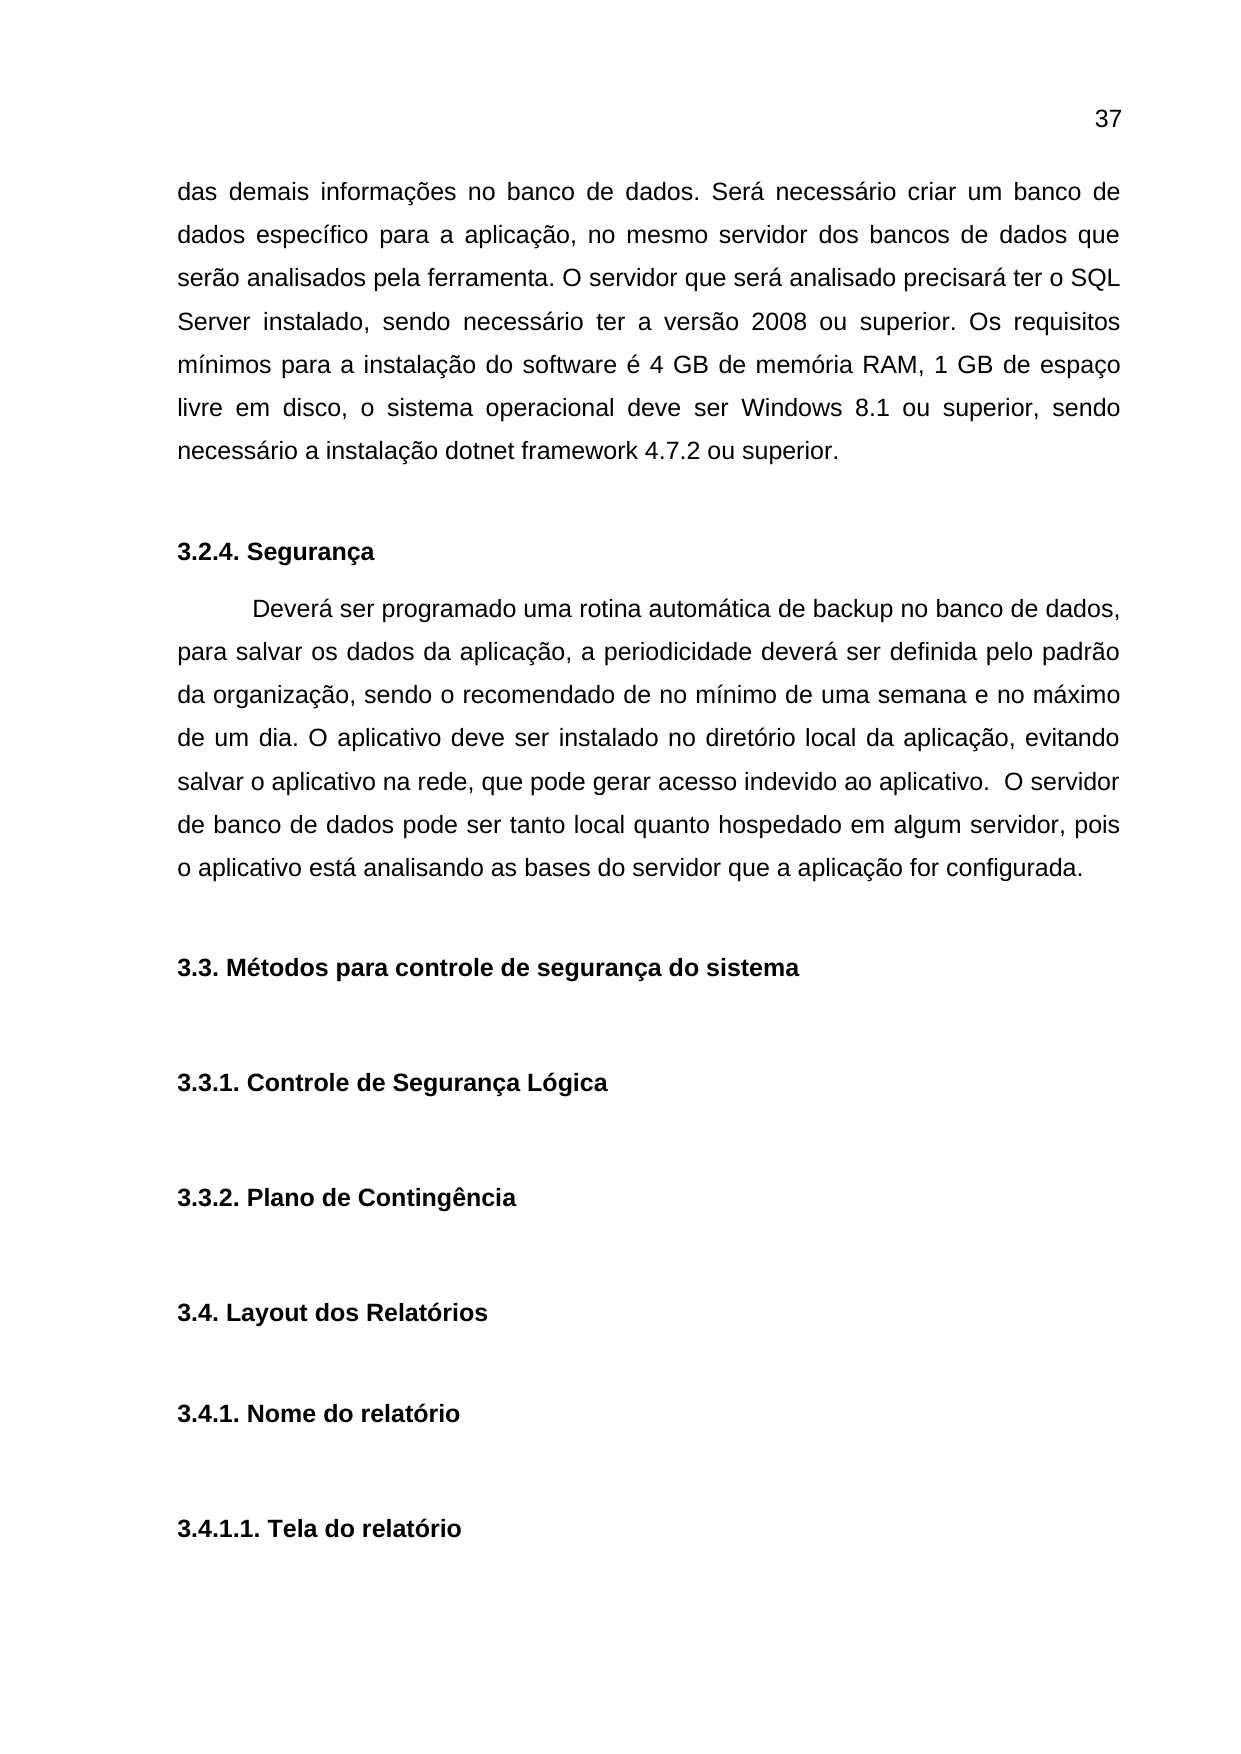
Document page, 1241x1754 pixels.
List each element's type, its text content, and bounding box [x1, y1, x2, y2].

subtitle 3.2.4. Segurança [177, 536, 1122, 565]
subtitle 3.4. Layout dos Relatórios [177, 1298, 1122, 1327]
subtitle 3.3.1. Controle de Segurança Lógica [177, 1068, 1122, 1097]
subtitle 3.3. Métodos para controle de segurança do sistema [177, 953, 1122, 982]
subtitle 3.3.2. Plano de Contingência [177, 1183, 1122, 1212]
text Deverá ser programado uma rotina automática de backup no banco de dados, para salvar os dados da aplicação, a periodicidade deverá ser definida pelo padrão da organização, sendo o recomendado de no mínimo de uma semana e no máximo de um dia. O aplicativo deve ser instalado no diretório local da aplicação, evitando salvar o aplicativo na rede, que pode gerar acesso indevido ao aplicativo. O servidor de banco de dados pode ser tanto local quanto hospedado em algum servidor, pois o aplicativo está analisando as bases do servidor que a aplicação for configurada. [177, 594, 1122, 881]
subtitle 3.4.1.1. Tela do relatório [177, 1514, 1122, 1543]
subtitle 3.4.1. Nome do relatório [177, 1399, 1122, 1428]
text das demais informações no banco de dados. Será necessário criar um banco de dados específico para a aplicação, no mesmo servidor dos bancos de dados que serão analisados pela ferramenta. O servidor que será analisado precisará ter o SQL Server instalado, sendo necessário ter a versão 2008 ou superior. Os requisitos mínimos para a instalação do software é 4 GB de memória RAM, 1 GB de espaço livre em disco, o sistema operacional deve ser Windows 8.1 ou superior, sendo necessário a instalação dotnet framework 4.7.2 ou superior. [177, 177, 1122, 464]
